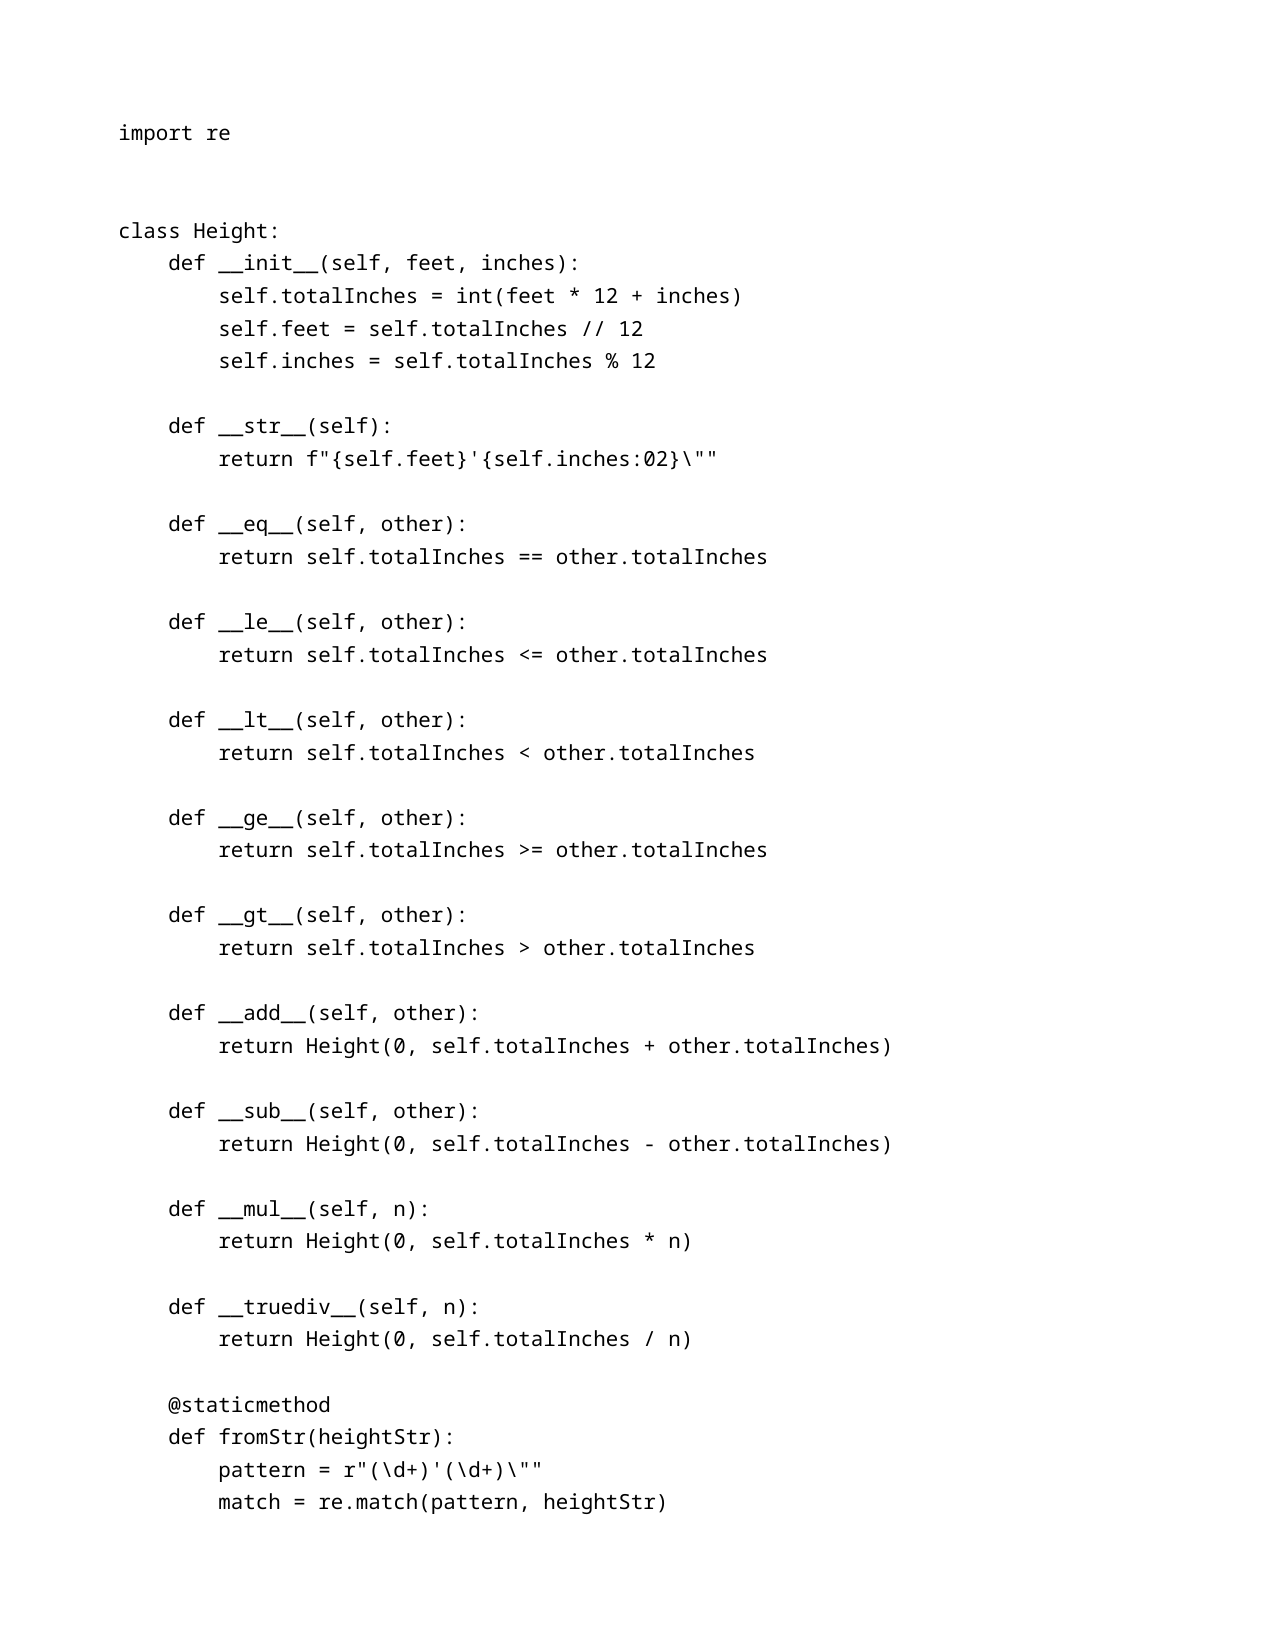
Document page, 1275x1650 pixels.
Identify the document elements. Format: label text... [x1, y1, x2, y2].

text def __le__(self, other): [118, 607, 1157, 636]
text def __add__(self, other): [118, 998, 1157, 1027]
text def __ge__(self, other): [118, 803, 1157, 831]
text self.inches = self.totalInches % 12 [118, 346, 1157, 375]
text return self.totalInches >= other.totalInches [118, 835, 1157, 864]
text def __sub__(self, other): [118, 1096, 1157, 1125]
text return self.totalInches == other.totalInches [118, 542, 1157, 570]
text return Height(0, self.totalInches * n) [118, 1227, 1157, 1255]
text import re [118, 118, 1157, 147]
text @staticmethod [118, 1390, 1157, 1418]
text pattern = r"(\d+)'(\d+)\"" [118, 1455, 1157, 1483]
text def __truediv__(self, n): [118, 1292, 1157, 1320]
text return self.totalInches > other.totalInches [118, 933, 1157, 962]
text def __str__(self): [118, 412, 1157, 440]
text match = re.match(pattern, heightStr) [118, 1487, 1157, 1516]
text self.feet = self.totalInches // 12 [118, 314, 1157, 342]
text return Height(0, self.totalInches / n) [118, 1324, 1157, 1353]
text def __gt__(self, other): [118, 901, 1157, 929]
text return Height(0, self.totalInches + other.totalInches) [118, 1031, 1157, 1059]
text def __lt__(self, other): [118, 705, 1157, 733]
text class Height: [118, 216, 1157, 244]
text def __eq__(self, other): [118, 509, 1157, 538]
text return self.totalInches < other.totalInches [118, 738, 1157, 766]
text return f"{self.feet}'{self.inches:02}\"" [118, 444, 1157, 473]
text def fromStr(heightStr): [118, 1422, 1157, 1451]
text return Height(0, self.totalInches - other.totalInches) [118, 1129, 1157, 1157]
text self.totalInches = int(feet * 12 + inches) [118, 281, 1157, 309]
text def __init__(self, feet, inches): [118, 248, 1157, 277]
text def __mul__(self, n): [118, 1194, 1157, 1222]
text return self.totalInches <= other.totalInches [118, 640, 1157, 668]
